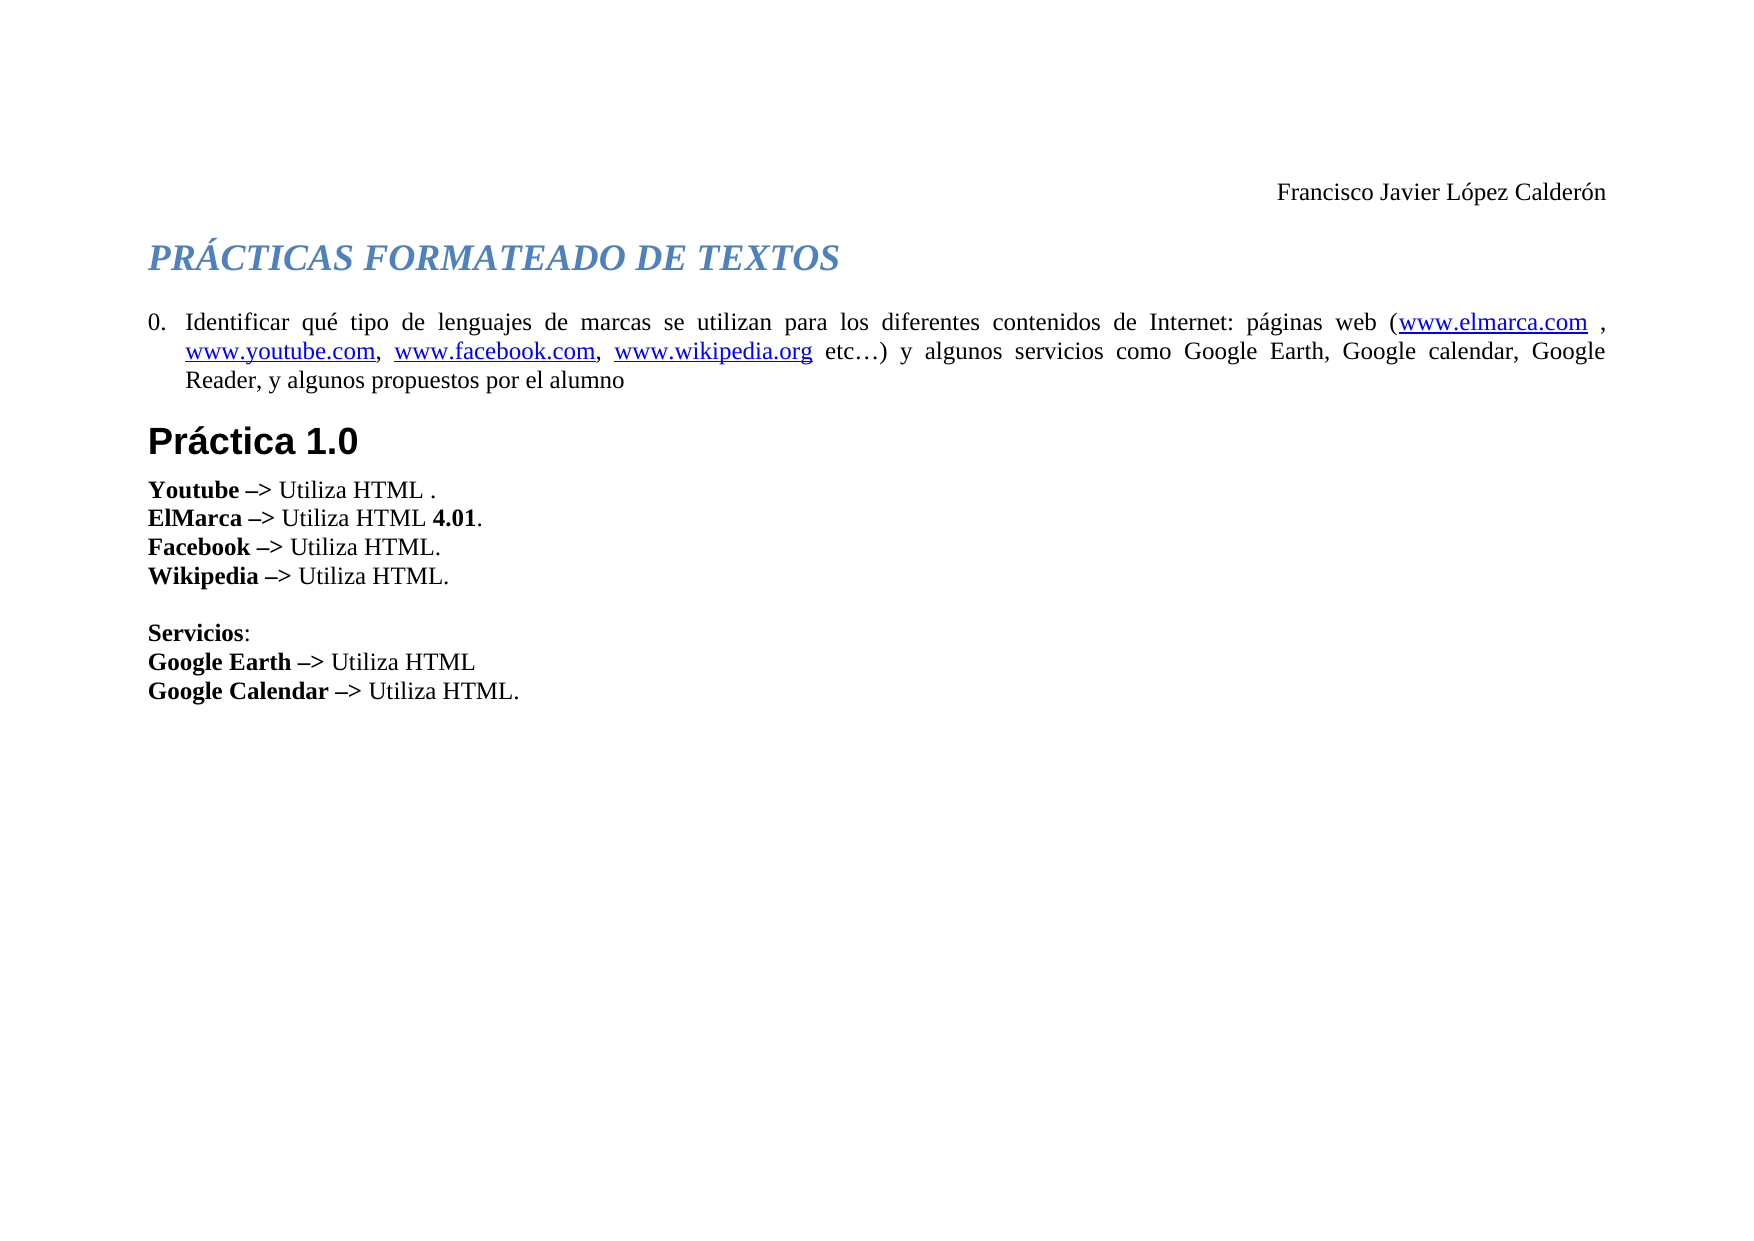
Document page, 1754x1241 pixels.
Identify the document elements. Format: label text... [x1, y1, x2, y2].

text Youtube –> Utiliza HTML . [148, 475, 1606, 503]
text Facebook –> Utiliza HTML. [148, 532, 1606, 561]
text ElMarca –> Utiliza HTML 4.01. [148, 503, 1606, 532]
subtitle Práctica 1.0 [148, 418, 1606, 462]
text Google Calendar –> Utiliza HTML. [148, 676, 1606, 705]
text Wikipedia –> Utiliza HTML. [148, 561, 1606, 590]
text PRÁCTICAS FORMATEADO DE TEXTOS [148, 235, 1606, 278]
text Google Earth –> Utiliza HTML [148, 647, 1606, 676]
text Servicios: [148, 618, 1606, 647]
list Identificar qué tipo de lenguajes de marcas se utilizan para los diferentes contenidos de Internet: páginas web (www.elmarca.com , www.youtube.com, www.facebook.com, www.wikipedia.org etc…) y algunos servicios como Google Earth, Google calendar, Google Reader, y algunos propuestos por el alumno [148, 307, 1606, 393]
